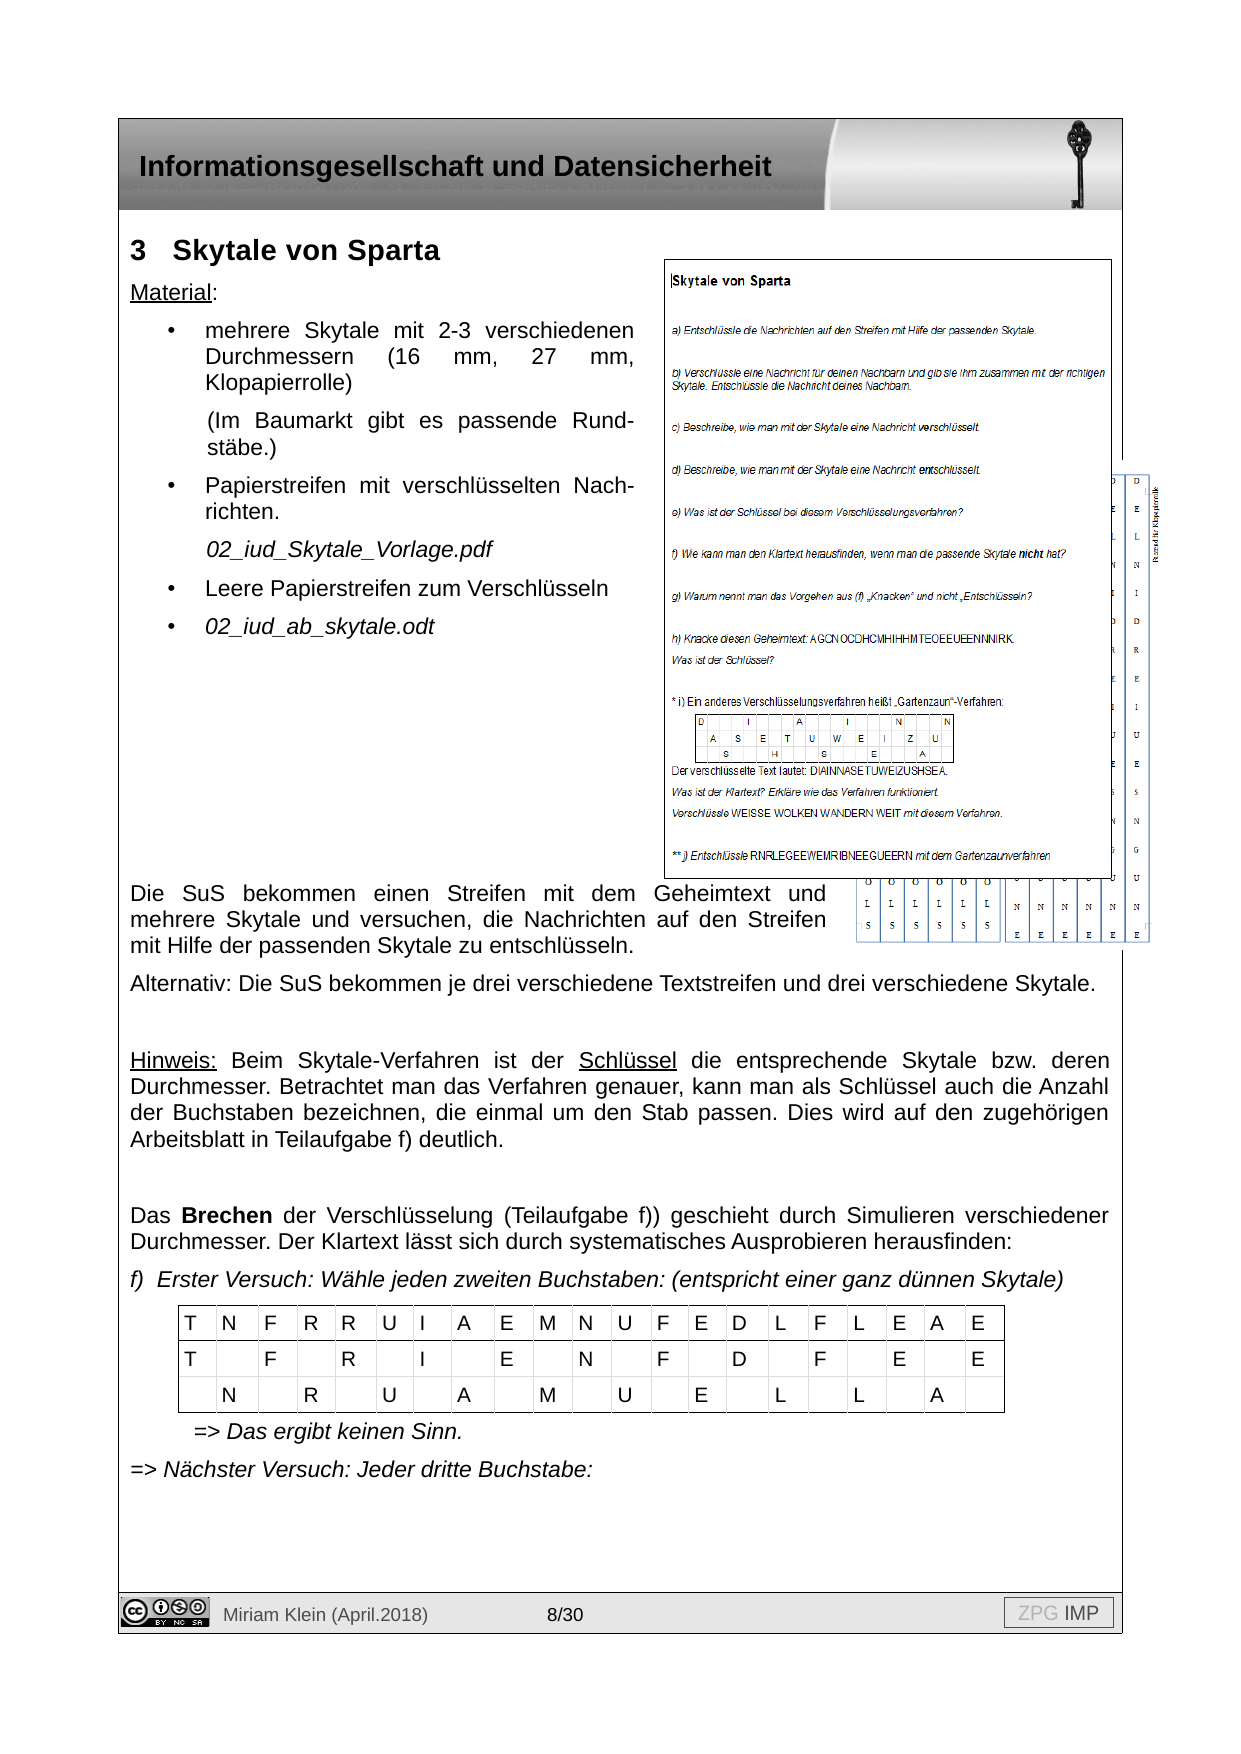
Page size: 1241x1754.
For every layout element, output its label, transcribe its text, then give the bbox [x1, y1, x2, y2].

text (Im Baumarkt gibt es passende Rund-stäbe.) [207, 407, 664, 460]
table_cell [414, 1377, 451, 1412]
table_cell [612, 1341, 651, 1376]
text => Nächster Versuch: Jeder dritte Buchstabe: [130, 1456, 1110, 1483]
table_cell U [377, 1377, 413, 1412]
table_cell E [689, 1377, 726, 1412]
text Das Brechen der Verschlüsselung (Teilaufgabe f)) geschieht durch Simulieren verschiedener Durchmesser. Der Klartext lässt sich durch systematisches Ausprobieren herausfinden: [130, 1202, 1110, 1254]
table_cell [573, 1377, 611, 1412]
table_header L [848, 1306, 886, 1340]
table_header E [495, 1306, 533, 1340]
table_cell [336, 1377, 376, 1412]
table_cell M [534, 1377, 572, 1412]
table_header M [534, 1306, 572, 1340]
table_header D [727, 1306, 768, 1340]
table_cell I [414, 1341, 451, 1376]
text 02_iud_Skytale_Vorlage.pdf [130, 536, 664, 563]
list mehrere Skytale mit 2-3 verschiedenen Durchmessern (16 mm, 27 mm, Klopapierrolle) [167, 317, 664, 396]
subtitle [665, 260, 1111, 878]
picture [667, 261, 1108, 875]
table_cell R [336, 1341, 376, 1376]
table_header E [689, 1306, 726, 1340]
text Die SuS bekommen einen Streifen mit dem Geheimtext und mehrere Skytale und versuchen, die Nachrichten auf den Streifen mit Hilfe der passenden Skytale zu entschlüsseln. [130, 879, 1110, 958]
table_header F [809, 1306, 847, 1340]
table_header N [217, 1306, 258, 1340]
table_header R [336, 1306, 376, 1340]
table_cell F [259, 1341, 297, 1376]
table_cell [848, 1341, 886, 1376]
table_cell [217, 1341, 258, 1376]
table_cell F [809, 1341, 847, 1376]
table_cell E [495, 1341, 533, 1376]
table_header E [966, 1306, 1004, 1340]
table_header N [573, 1306, 611, 1340]
text Alternativ: Die SuS bekommen je drei verschiedene Textstreifen und drei verschiedene Skytale. [130, 970, 1110, 997]
table_header F [652, 1306, 688, 1340]
table_cell [769, 1341, 808, 1376]
table_cell [689, 1341, 726, 1376]
picture [827, 460, 1166, 950]
table_cell D [727, 1341, 768, 1376]
table_cell [925, 1341, 965, 1376]
table_cell [727, 1377, 768, 1412]
text f) Erster Versuch: Wähle jeden zweiten Buchstaben: (entspricht einer ganz dünnen Skytale) [130, 1266, 1110, 1293]
table_header L [769, 1306, 808, 1340]
picture [120, 1597, 210, 1627]
table_cell N [217, 1377, 258, 1412]
table_cell R [298, 1377, 335, 1412]
table_cell A [925, 1377, 965, 1412]
list 02_iud_ab_skytale.odt [167, 613, 664, 639]
table_cell L [769, 1377, 808, 1412]
list Leere Papierstreifen zum Verschlüsseln [167, 574, 664, 601]
table_cell [887, 1377, 924, 1412]
table_cell [495, 1377, 533, 1412]
text Hinweis: Beim Skytale-Verfahren ist der Schlüssel die entsprechende Skytale bzw. deren Durchmesser. Betrachtet man das Verfahren genauer, kann man als Schlüssel auch die Anzahl der Buchstaben bezeichnen, die einmal um den Stab passen. Dies wird auf den zugehörigen Arbeitsblatt in Teilaufgabe f) deutlich. [130, 1047, 1110, 1152]
table_cell [534, 1341, 572, 1376]
table_cell [298, 1341, 335, 1376]
table_header U [377, 1306, 413, 1340]
table_cell [809, 1377, 847, 1412]
list Papierstreifen mit verschlüsselten Nach-richten. [167, 472, 664, 524]
table_cell E [966, 1341, 1004, 1376]
table_cell E [887, 1341, 924, 1376]
picture [119, 119, 1122, 210]
table_cell [179, 1377, 216, 1412]
table_header A [452, 1306, 494, 1340]
table_cell N [573, 1341, 611, 1376]
subtitle Skytale von Sparta [130, 233, 1110, 267]
table_cell F [652, 1341, 688, 1376]
table_header A [925, 1306, 965, 1340]
text => Das ergibt keinen Sinn. [130, 1418, 1110, 1445]
table_cell [966, 1377, 1004, 1412]
table_header T [179, 1306, 216, 1340]
table_header E [887, 1306, 924, 1340]
table_cell [259, 1377, 297, 1412]
table_header R [298, 1306, 335, 1340]
table_cell A [452, 1377, 494, 1412]
table_header F [259, 1306, 297, 1340]
table_cell T [179, 1341, 216, 1376]
table_cell L [848, 1377, 886, 1412]
table_cell U [612, 1377, 651, 1412]
table_cell [652, 1377, 688, 1412]
table_header U [612, 1306, 651, 1340]
table_cell [377, 1341, 413, 1376]
table_cell [452, 1341, 494, 1376]
table_header I [414, 1306, 451, 1340]
text Material: [130, 278, 664, 305]
